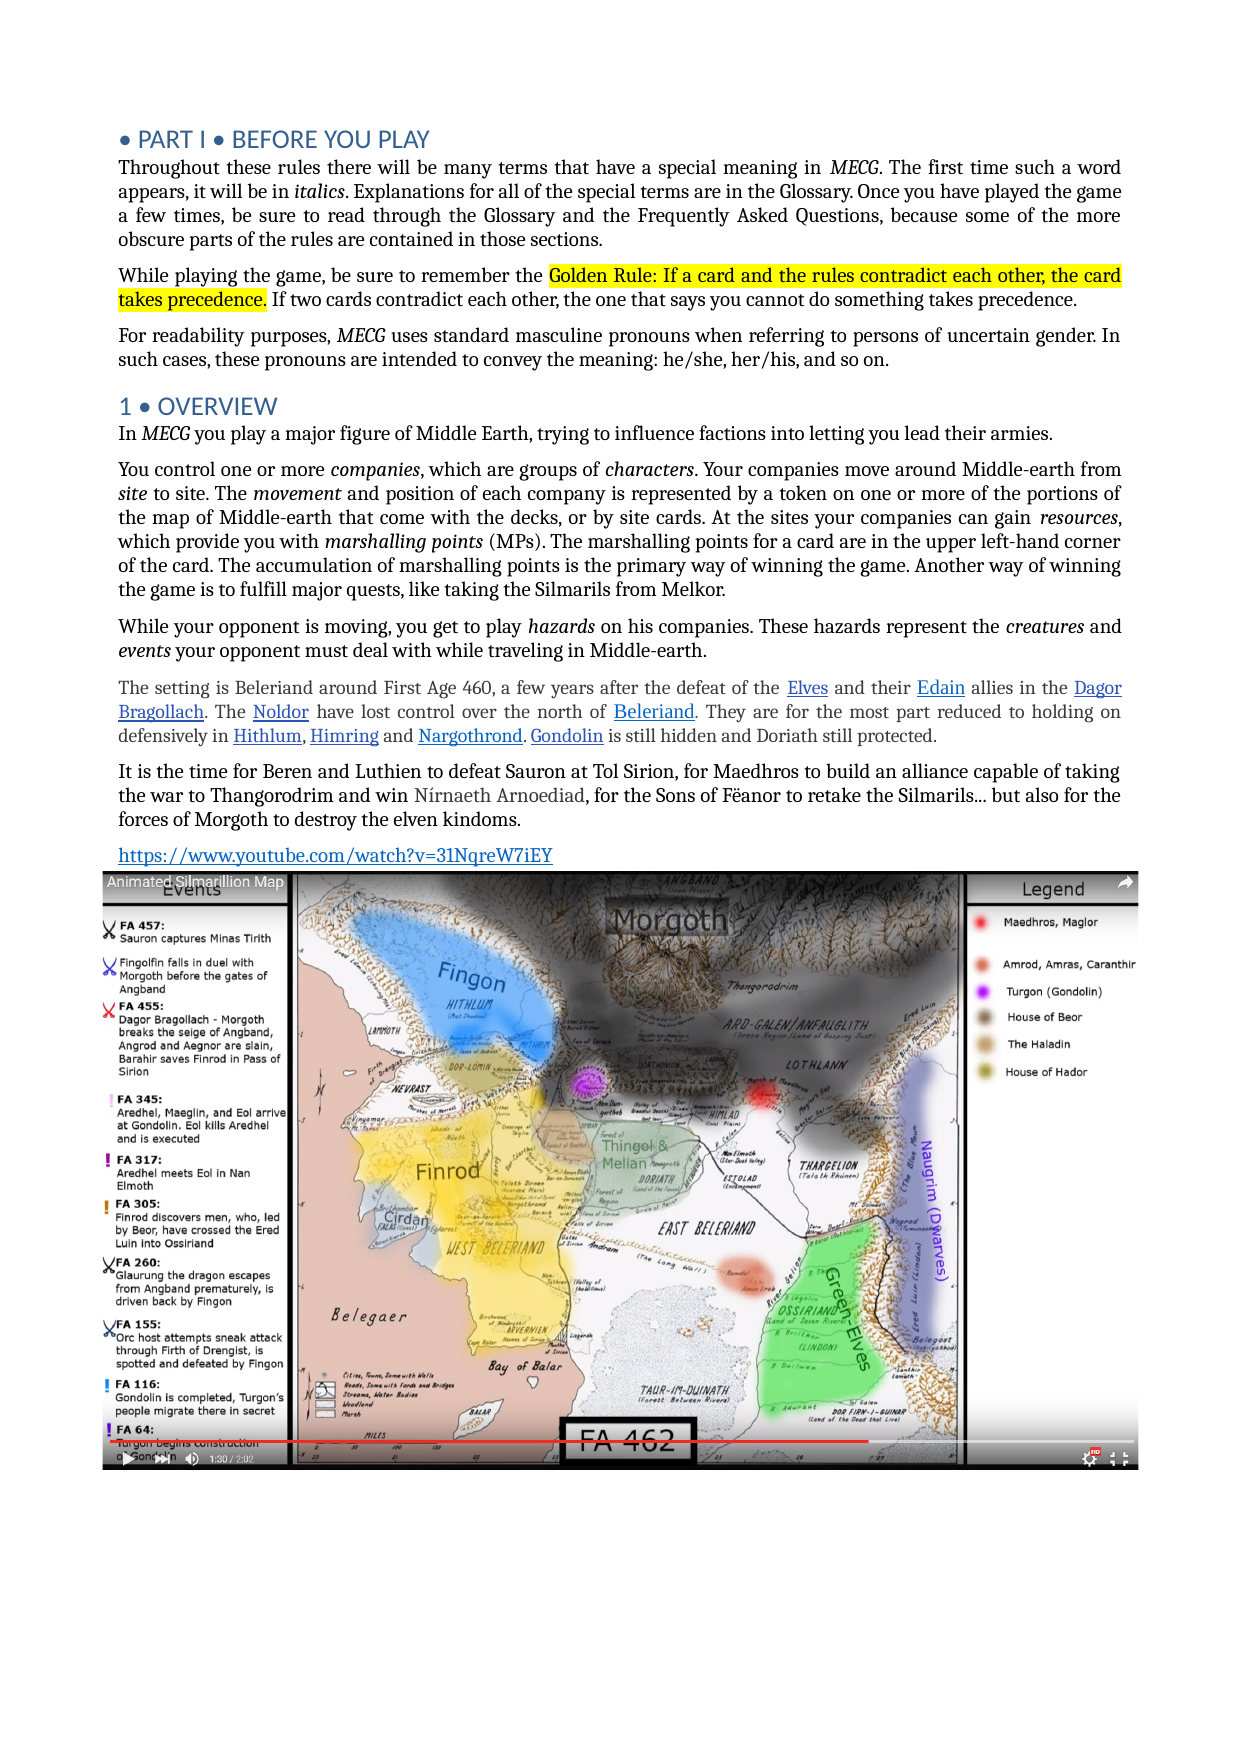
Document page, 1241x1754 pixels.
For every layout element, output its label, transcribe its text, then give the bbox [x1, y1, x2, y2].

text It is the time for Beren and Luthien to defeat Sauron at Tol Sirion, for Maedhros to build an alliance capable of taking the war to Thangorodrim and win Nírnaeth Arnoediad, for the Sons of Fëanor to retake the Silmarils... but also for the forces of Morgoth to destroy the elven kindoms. [118, 759, 1122, 831]
picture [102, 871, 1139, 1470]
text For readability purposes, MECG uses standard masculine pronouns when referring to persons of uncertain gender. In such cases, these pronouns are intended to convey the meaning: he/she, her/his, and so on. [118, 324, 1122, 372]
text https://www.youtube.com/watch?v=31NqreW7iEY [118, 844, 1122, 868]
text While your opponent is moving, you get to play hazards on his companies. These hazards represent the creatures and events your opponent must deal with while traveling in Middle-earth. [118, 614, 1122, 662]
text In MECG you play a major figure of Middle Earth, trying to influence factions into letting you lead their armies. [118, 422, 1122, 446]
text The setting is Beleriand around First Age 460, a few years after the defeat of the Elves and their Edain allies in the Dagor Bragollach. The Noldor have lost control over the north of Beleriand. They are for the most part reduced to holding on defensively in Hithlum, Himring and Nargothrond. Gondolin is still hidden and Doriath still protected. [118, 675, 1122, 747]
text Throughout these rules there will be many terms that have a special meaning in MECG. The first time such a word appears, it will be in italics. Explanations for all of the special terms are in the Glossary. Once you have played the game a few times, be sure to read through the Glossary and the Frequently Asked Questions, because some of the more obscure parts of the rules are contained in those sections. [118, 155, 1122, 251]
subtitle 1 • OVERVIEW [118, 389, 1122, 422]
text While playing the game, be sure to remember the Golden Rule: If a card and the rules contradict each other, the card takes precedence. If two cards contradict each other, the one that says you cannot do something takes precedence. [118, 264, 1122, 312]
subtitle • PART I • BEFORE YOU PLAY [118, 122, 1122, 155]
text You control one or more companies, which are groups of characters. Your companies move around Middle-earth from site to site. The movement and position of each company is represented by a token on one or more of the portions of the map of Middle-earth that come with the decks, or by site cards. At the sites your companies can gain resources, which provide you with marshalling points (MPs). The marshalling points for a card are in the upper left-hand corner of the card. The accumulation of marshalling points is the primary way of winning the game. Another way of winning the game is to fulfill major quests, like taking the Silmarils from Melkor. [118, 458, 1122, 602]
